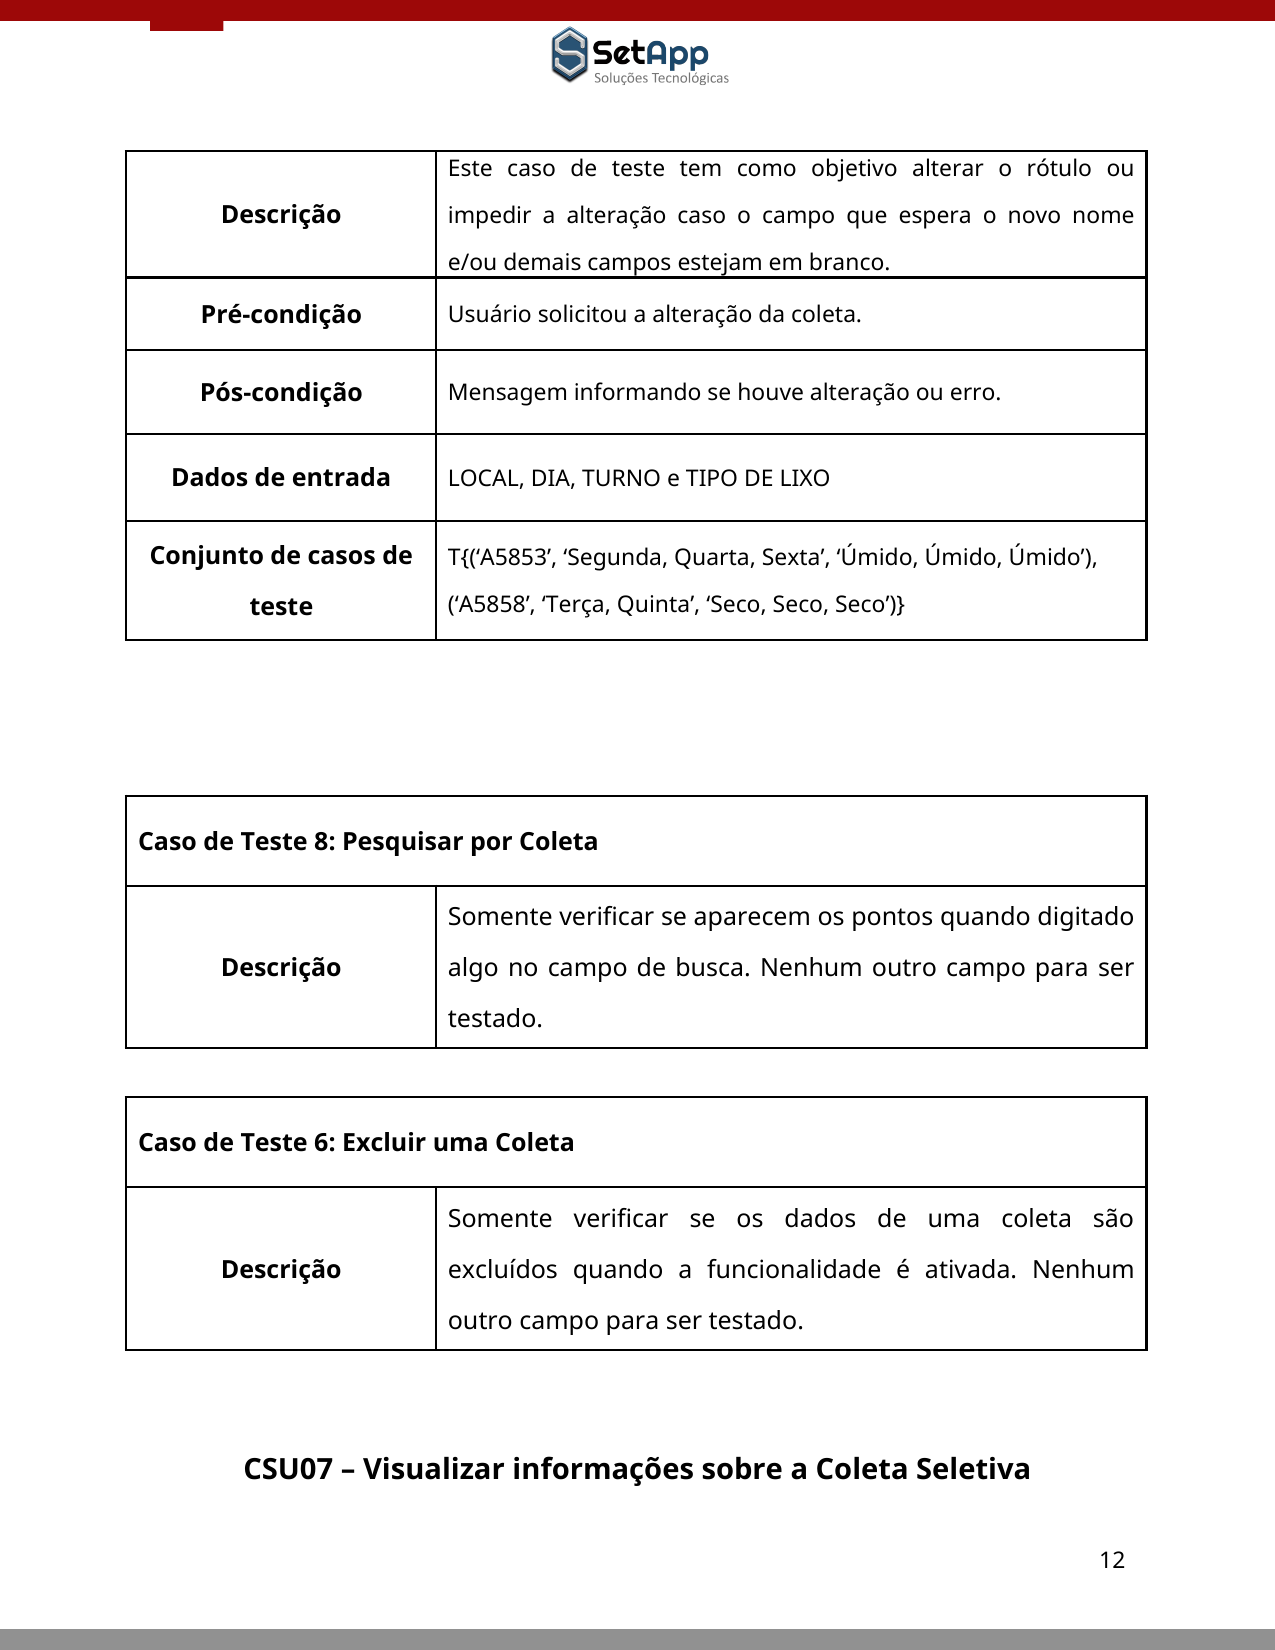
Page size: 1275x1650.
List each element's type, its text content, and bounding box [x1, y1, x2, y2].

table_cell Conjunto de casos de teste [127, 522, 435, 639]
table_header Caso de Teste 6: Excluir uma Coleta [127, 1098, 1145, 1186]
picture [0, 1629, 1275, 1650]
table_cell Somente verificar se aparecem os pontos quando digitado algo no campo de busca. Nenhum outro campo para ser testado. [437, 887, 1145, 1047]
text CSU07 – Visualizar informações sobre a Coleta Seletiva [150, 1449, 1125, 1488]
picture [0, 0, 1275, 31]
table_cell Pós-condição [127, 351, 435, 433]
table_header Caso de Teste 8: Pesquisar por Coleta [127, 797, 1145, 884]
table_cell T{(‘A5853’, ‘Segunda, Quarta, Sexta’, ‘Úmido, Úmido, Úmido’), (‘A5858’, ‘Terça, Quinta’, ‘Seco, Seco, Seco’)} [437, 522, 1145, 639]
table_cell LOCAL, DIA, TURNO e TIPO DE LIXO [437, 435, 1145, 520]
table_cell Somente verificar se os dados de uma coleta são excluídos quando a funcionalidade é ativada. Nenhum outro campo para ser testado. [437, 1188, 1145, 1349]
picture [545, 25, 730, 88]
table_cell Este caso de teste tem como objetivo alterar o rótulo ou impedir a alteração caso o campo que espera o novo nome e/ou demais campos estejam em branco. [437, 152, 1145, 276]
table_cell Pré-condição [127, 279, 435, 349]
table_cell Descrição [127, 152, 435, 276]
table_cell Descrição [127, 1188, 435, 1349]
table_cell Dados de entrada [127, 435, 435, 520]
table_cell Usuário solicitou a alteração da coleta. [437, 279, 1145, 349]
table_cell Mensagem informando se houve alteração ou erro. [437, 351, 1145, 433]
table_cell Descrição [127, 887, 435, 1047]
